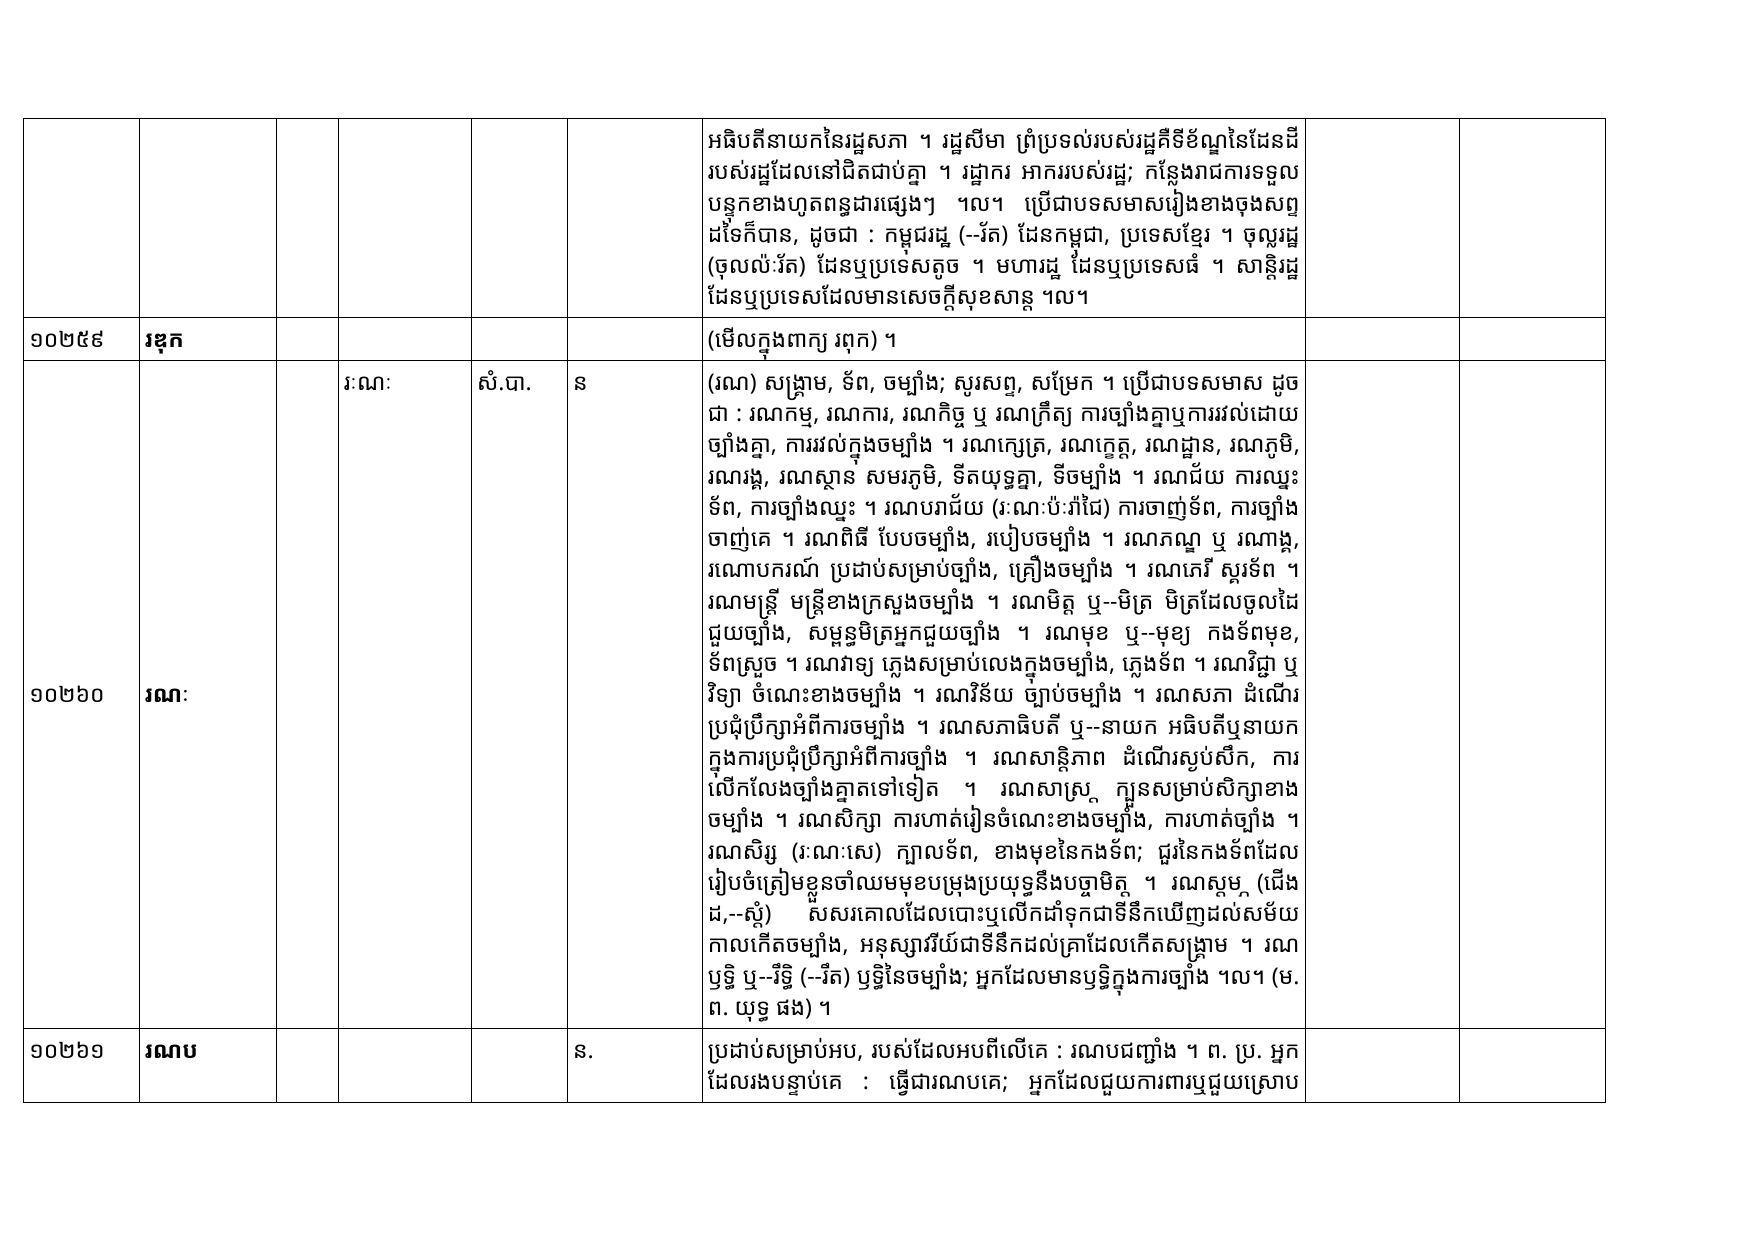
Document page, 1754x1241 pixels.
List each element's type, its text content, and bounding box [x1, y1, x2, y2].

table_cell (មើល​ក្នុង​ពាក្យ រពុក) ។ [703, 318, 1305, 360]
table_cell [1306, 361, 1459, 1028]
table_cell [140, 119, 276, 317]
table_cell ន. [568, 1029, 702, 1102]
table_cell [568, 119, 702, 317]
table_cell ១០២៦១ [24, 1029, 139, 1102]
table_cell រណប [140, 1029, 276, 1102]
table_cell [277, 318, 338, 360]
table_cell [339, 119, 471, 317]
table_cell [24, 119, 139, 317]
table_cell ន [568, 361, 702, 1028]
table_cell ១០២៦០ [24, 361, 139, 1028]
table_cell រៈណៈ [339, 361, 471, 1028]
table_cell [472, 119, 567, 317]
table_cell រឌុក [140, 318, 276, 360]
table_cell [1306, 119, 1459, 317]
table_cell [277, 361, 338, 1028]
table_cell [339, 318, 471, 360]
table_cell [277, 1029, 338, 1102]
table_cell [339, 1029, 471, 1102]
table_cell (រ័ត, បើ​ប្រើ​ជា​បទ​សមាស​រៀង​ជា​ខាង​ដើម​សព្ទ​ឯ​ទៀត អ. ថ. រ័ត-ឋៈ) ន. (រាឞ្រ្ត) ដែន, ប្រទេស; អ្នក​នៅ​ក្នុង​ដែន, រាស្រ្ត, ប្រជា​ជន ។ រដ្ឋ​កម្ម, រដ្ឋ​ការ, រដ្ឋ​កិច្ច ឬ រដ្ឋ​ក្រឹត្យ ការ​ឬ​កិច្ច​សម្រាប់​ដែន​ឬ​សម្រាប់​ប្រទេស, កិច្ច​ការ​របស់​រាស្រ្ត ។ រដ្ឋ​ធម្មនុញ្ញ ឬ រដ្ឋ​ធម្មនូញ្ញ ច្បាប់​បញ្ញត្ត​សម្រាប់​ប្រទេស​នីមួយ​ៗ, ច្បាប់​ទុក​ជា​គោល​ចារឹក​ក្នុង​ការ​គ្រប់គ្រង​រដ្ឋ​នីមួយ​ៗ ដែល​សភា​បាន​បញ្ញត្ត​តែង​តាំង​ឡើង ។ រដ្ឋ​ធានី ទី​ក្រុង​ធំ​របស់​ប្រទេស​នីមួយ​ៗ ជា​ទី​តាំង​នៃ​រដ្ឋាភិបាល​ឬ​ជា​ទី​នៅ​នៃ​ប្រមុខ​របស់​ប្រទេស ។ រដ្ឋ​នាយក ឬ រដ្ឋាធិបតី, រដ្ឋាភិបាល អ្នក​ត្រួតត្រា​ដែន, អ្នក​គ្រប់គ្រង​រក្សា​ប្រទេស (តំណាង​ក្សត្រិយ៍​ទ្រង់​រាជ្យ); ព្រះ​រាជា ។ រដ្ឋ​បាល អ្នក​រក្សា​ដែន​ឬ​ប្រទេស; ក្រសួង​រាជការ​កាន់​កាប់​កិច្ច​ការ​ក្នុង​ប្រទេស ជា​គូ​គ្នា​នឹង​តុលាការ : មន្ត្រី​ខាង​រដ្ឋ​បាល, ក្របខ័ណ្ឌ​ខាង​រដ្ឋបាល ។ រដ្ឋ​បាលន៍ ការ​រក្សា​ដែន​ឬ​ប្រទេស ។ រដ្ឋ​បុរស បុរស​អ្នក​ទំនុក​បម្រុង​ប្រទេស, បុរស​អ្នក​មាន​ចំណេះ​ចេះ​រក្សា​ប្រទេស ។ រដ្ឋប្បវេណី (រ័ត-ឋ័ប-ប៉ៈវេនី) បវេណី​សម្រាប់​ដែន; ឈ្មោះ​ច្បាប់​បញ្ញត្ត​អំពី​ដំណើរ​កិច្ច​ការ​និង​សណ្ដាប់ធ្នាប់​របៀប​របប​ផ្សេង​ៗ​តាម​បវេណី​របស់​ប្រជា​ជន​ក្នុង​ប្រទេស​ដែល​នៅ​ក្នុង​ឱវាទ​នៃ​រាជ​បញ្ញត្តិ ។ រដ្ឋ​ប្រសាន្តិ​ភាព ឬ រដ្ឋ​សន្តិ​ភាព ការ​ស្ងប់​ដែល​មាន​ក្នុង​ដែន, សេចក្ដី​សុខ​សាន្ត​របស់​ប្រជា​ជន ។ រដ្ឋ​ប្រសាសន៍ ការ​ប្រិត​ប្រៀន​ប្រជា​ជន​ឲ្យ​ស្ថិត​នៅ​ក្នុង​អំណាច​ច្បាប់, ការ​គ្រប់គ្រង​ប្រទេស ។ រដ្ឋ​ប្រសាសន​ន័យ ឬ រដ្ឋ​ប្រសាសនោបាយ ការ​ដឹក​នាំ​ឬ​ឧបាយ​ណែនាំ​ឲ្យ​ប្រជា​ជន​ស្ថិត​នៅ​ក្នុង​អំណាច​ច្បាប់; វិជ្ជា​ឬ​បែប​បទ​ជា​គោល​ចារឹក​សម្រាប់​គ្រប់​គ្រង​ប្រទេស ។ រដ្ឋ​ប្រហារ ការ​ចាប់​ចង​រំលំ​អ្នក​គ្រប់​គ្រង​រដ្ឋ​ដែល​ខ្លួន​មិន​ពេញ​ចិត្ត ដើម្បី​កាន់​កាប់​អំណាច​ខ្លួន​ឯង, អំពើ​របស់​អ្នក​កាន់​កាប់​អំណាច​ដែល​ទម្លាយ​បង់​ចោល​នូវ​របប​គ្រប់​គ្រង​រដ្ឋ ដើម្បី​ឡើង​កាន់​កាប់​អំណាច​ខ្លួន​ឯង​វិញ ដោយ​ខ្លួន​មិន​ពេញ​ចិត្ត​ចំពោះ​របៀប​គ្រប់​គ្រង​ពី​មុន : ធ្វើ​រដ្ឋ​ប្រហារ ។ រដ្ឋ​មណ្ឌល មណ្ឌល​របស់​ដែន, ប្រទេស​ទាំង​មូល, រដ្ឋ​មន្ត្រី មន្ត្រី​អ្នក​ទំនុក​បម្រុង​ស្រុក​ទេស, មន្ត្រី​ដែល​នាយក​អ្នក​កាន់​អំណាច​នីតិ​ប្រតិបត្តិ​ បាន​ជ្រើស​រើស​ឡើង​ដើម្បី​ត្រួតត្រា​មុខ​តំណែង​រាជការ ធំ​ៗ​របស់​រដ្ឋ : រដ្ឋ​មន្ត្រី​ក្រសួង​យុត្តិ​ធម៌, រដ្ឋ​មន្ត្រី​ក្រសួង​ធម្ម​ការ; ការ​ប្រឹក្សា​អំពី​ការ​រក្សា​ឬ​ទំនុក​បម្រុង​ប្រទេស ។ រដ្ឋ​លេខាធិការ លេខាធិការ​របស់​រដ្ឋ​គឺ​មន្ត្រី​ជាន់​ខ្ពស់​ដែល​មាន​មុខ​តំណែង​ជា​រដ្ឋ​មន្ត្រី ។ រដ្ឋ​លេខាធិការដ្ឋាន ទីស្ដីការ​នៃ​រដ្ឋ​លេខាធិការ ។ រដ្ឋ​វាសី អ្នក​នៅ​ក្នុង​រដ្ឋ, អ្នក​អាស្រ័យ​នៅ​ក្នុង​ដែន (ឥត្ថី. រដ្ឋវាសិនី) ។ រដ្ឋ​សភា ទី​ប្រជុំ​ប្រឹក្សា​ការ​សម្រាប់​ប្រទេស; សាលា​សម្រាប់​ប្រជុំ​ប្រឹក្សា​ការ​ទំនុក​បម្រុង​ឬ​គ្រប់​គ្រង​រក្សា​ស្រុក​ទេស ។ រដ្ឋ​សភាធីបតី ឬ រដ្ឋ​សភា​នាយក អធិបតី​នាយក​នៃ​រដ្ឋ​សភា ។ រដ្ឋ​សីមា ព្រំ​ប្រទល់​របស់​រដ្ឋ​គឺ​ទី​ខ័ណ្ឌ​នៃ​ដែន​ដី​របស់​រដ្ឋ​ដែល​នៅ​ជិត​ជាប់​គ្នា ។ រដ្ឋាករ អា​ករ​របស់​រដ្ឋ; កន្លែង​រាជការ​ទទួល​បន្ទុក​ខាង​ហូត​ពន្ធដារ​ផ្សេង​ៗ ។ល។ ប្រើ​ជា​បទ​សមាស​រៀង​ខាង​ចុង​សព្ទ​ដទៃ​ក៏​បាន, ដូច​ជា : កម្ពុជ​រដ្ឋ (--រ័ត) ដែន​កម្ពុជា, ប្រទេស​ខ្មែរ ។ ចុល្ល​រដ្ឋ (ចុលល៉ៈរ័ត) ដែន​ឬ​ប្រទេស​តូច ។ មហា​រដ្ឋ ដែន​ឬ​ប្រទេស​ធំ ។ សាន្តិ​រដ្ឋ ដែន​ឬ​ប្រទេស​ដែល​មាន​សេចក្ដី​សុខ​សាន្ត ។ល។ [703, 119, 1305, 317]
table_cell [1460, 1029, 1605, 1102]
table_cell ១០២៥៩ [24, 318, 139, 360]
table_cell [1460, 318, 1605, 360]
table_cell [472, 1029, 567, 1102]
table_cell [1460, 119, 1605, 317]
table_cell [1306, 318, 1459, 360]
table_cell ប្រដាប់​សម្រាប់​អប, របស់​ដែល​អប​ពី​លើ​គេ : រណប​ជញ្ជាំង ។ ព. ប្រ. អ្នក​ដែល​រង​បន្ទាប់​គេ : ធ្វើ​ជា​រណប​គេ; អ្នក​ដែល​ជួយ​ការពារ​ឬ​ជួយ​ស្រោប​ [703, 1029, 1305, 1102]
table_cell [472, 318, 567, 360]
table_cell សំ.បា. [472, 361, 567, 1028]
table_cell [277, 119, 338, 317]
table_cell [568, 318, 702, 360]
table_cell (រណ) សង្រ្គាម, ទ័ព, ចម្បាំង; សូរ​សព្ទ, សម្រែក ។ ប្រើ​ជា​បទ​សមាស ដូច​ជា : រណ​កម្ម, រណ​ការ, រណ​កិច្ច ឬ រណ​ក្រឹត្យ​ ការ​ច្បាំង​គ្នា​ឬ​ការ​រវល់​ដោយ​ច្បាំង​គ្នា, ការ​រវល់​ក្នុង​ចម្បាំង ។ រណ​ក្សេត្រ, រណក្ខេត្ត, រណដ្ឋាន, រណ​ភូមិ, រណ​រង្គ, រណ​ស្ថាន សមរ​ភូមិ, ទី​ត​យុទ្ធ​គ្នា, ទី​ចម្បាំង ។ រណ​ជ័យ ការ​ឈ្នះ​ទ័ព, ការ​ច្បាំង​ឈ្នះ ។ រណ​បរាជ័យ (រៈណៈប៉ៈរ៉ាជៃ) ការ​ចាញ់​ទ័ព, ការ​ច្បាំង​ចាញ់​គេ ។ រណ​ពិធី បែប​ចម្បាំង, របៀប​ចម្បាំង ។ រណ​ភណ្ឌ ឬ រណាង្គ, រណោបករណ៍ ប្រដាប់​សម្រាប់​ច្បាំង, គ្រឿង​ចម្បាំង ។ រណ​ភេរី ស្គរ​ទ័ព ។ រណ​មន្ត្រី មន្ត្រី​ខាង​ក្រសួង​ចម្បាំង ។ រណ​មិត្ត​ ឬ--មិត្រ មិត្រ​ដែល​ចូល​ដៃ​ជួយ​ច្បាំង, សម្ពន្ធ​មិត្រ​អ្នក​ជួយ​ច្បាំង ។ រណ​មុខ ឬ--មុខ្យ កង​ទ័ព​មុខ, ទ័ព​ស្រួច ។ រណ​វាទ្យ ភ្លេង​សម្រាប់​លេង​ក្នុង​ចម្បាំង, ភ្លេង​ទ័ព ។ រណ​វិជ្ជា ឬ វិទ្យា ចំណេះ​ខាង​ចម្បាំង ។ រណ​វិន័យ ច្បាប់​ចម្បាំង ។ រណ​សភា ដំណើរ​ប្រជុំ​ប្រឹក្សា​អំពី​ការ​ចម្បាំង ។ រណ​សភាធិបតី ឬ--នាយក អធិបតី​ឬ​នាយក​ក្នុង​ការ​ប្រជុំ​ប្រឹក្សា​អំពី​ការ​ច្បាំង ។ រណ​សាន្តិ​ភាព ដំណើរ​ស្ងប់​សឹក, ការ​លើក​លែង​ច្បាំង​គ្នា​ត​ទៅ​ទៀត ។ រណ​សាស្រ្ត ក្បួន​សម្រាប់​សិក្សា​ខាង​ចម្បាំង ។ រណ​សិក្សា ការ​ហាត់​រៀន​ចំណេះ​ខាង​ចម្បាំង, ការ​ហាត់​ច្បាំង ។ រណ​សិរ្ស (រៈណៈសេ) ក្បាល​ទ័ព, ខាង​មុខ​នៃ​កង​ទ័ព; ជួរ​នៃ​កង​ទ័ព​ដែល​រៀប​ចំ​ត្រៀម​ខ្លួន​ចាំ​ឈម​មុខ​បម្រុង​ប្រយុទ្ធ​នឹង​បច្ចា​មិត្ត ។ រណ​ស្តម្ភ (ជើង ដ,--ស្តំ) សសរ​គោល​ដែល​បោះ​ឬ​លើក​ដាំ​ទុក​ជា​ទី​នឹក​ឃើញ​ដល់​សម័យ​កាល​កើត​ចម្បាំង, អនុស្សាវរីយ៍​ជា​ទី​នឹក​ដល់​គ្រា​ដែល​កើត​សង្រ្គាម ។ រណ​ឫទ្ធិ ឬ--រឹទ្ធិ (--រឹត) ឫទ្ធិ​នៃ​ចម្បាំង; អ្នក​ដែល​មាន​ឫទ្ធិ​ក្នុង​ការ​ច្បាំង ។ល។ (ម. ព. យុទ្ធ ផង) ។ [703, 361, 1305, 1028]
table_cell [1306, 1029, 1459, 1102]
table_cell រណៈ [140, 361, 276, 1028]
table_cell [1460, 361, 1605, 1028]
